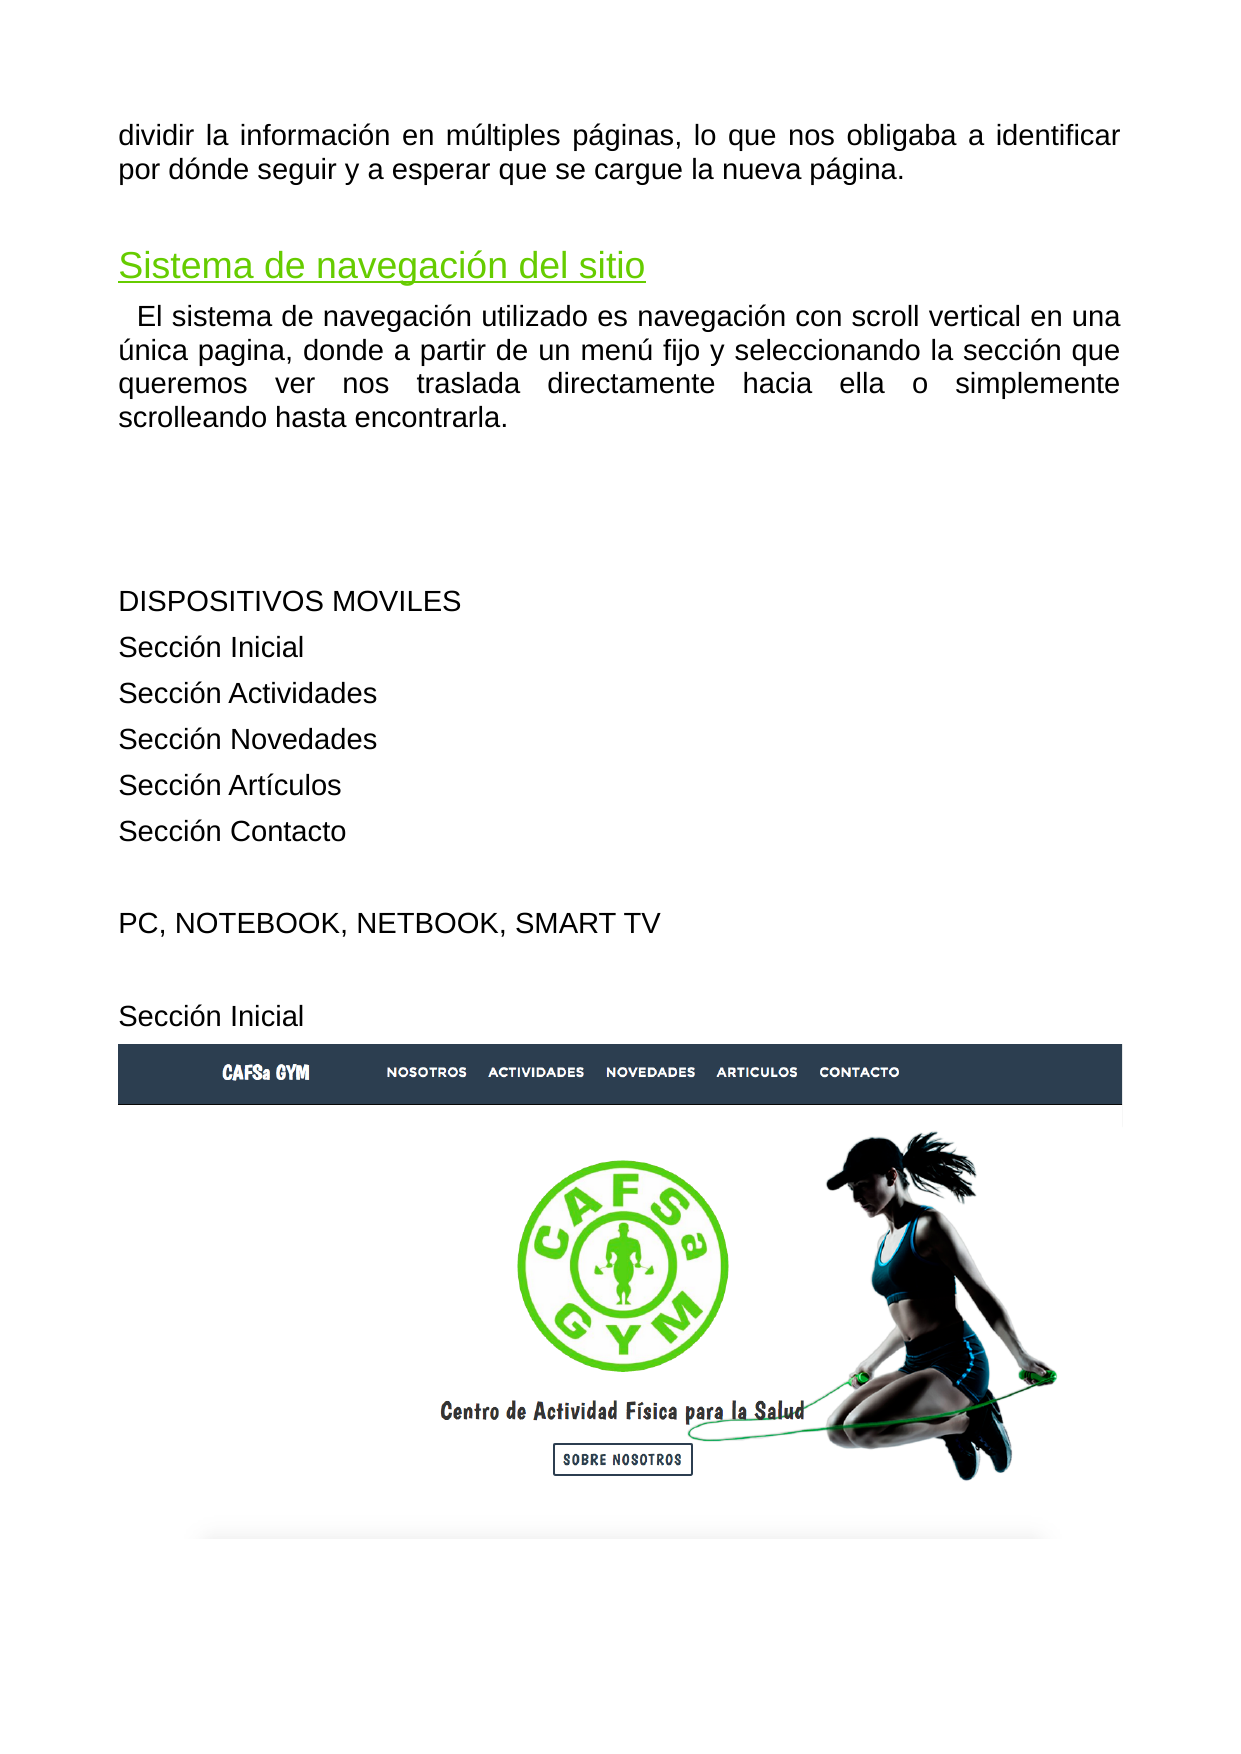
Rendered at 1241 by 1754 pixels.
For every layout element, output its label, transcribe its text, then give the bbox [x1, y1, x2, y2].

text Sistema de navegación del sitio [118, 244, 1122, 287]
text Sección Novedades [118, 722, 1122, 756]
text Sección Inicial [118, 998, 1122, 1032]
text El sistema de navegación utilizado es navegación con scroll vertical en una única pagina, donde a partir de un menú fijo y seleccionando la sección que queremos ver nos traslada directamente hacia ella o simplemente scrolleando hasta encontrarla. [118, 299, 1122, 433]
text PC, NOTEBOOK, NETBOOK, SMART TV [118, 906, 1122, 940]
text dividir la información en múltiples páginas, lo que nos obligaba a identificar por dónde seguir y a esperar que se cargue la nueva página. [118, 118, 1122, 185]
picture [118, 1044, 1123, 1539]
text DISPOSITIVOS MOVILES [118, 584, 1122, 618]
text Sección Contacto [118, 814, 1122, 848]
text Sección Inicial [118, 630, 1122, 664]
text Sección Artículos [118, 768, 1122, 802]
text Sección Actividades [118, 676, 1122, 710]
